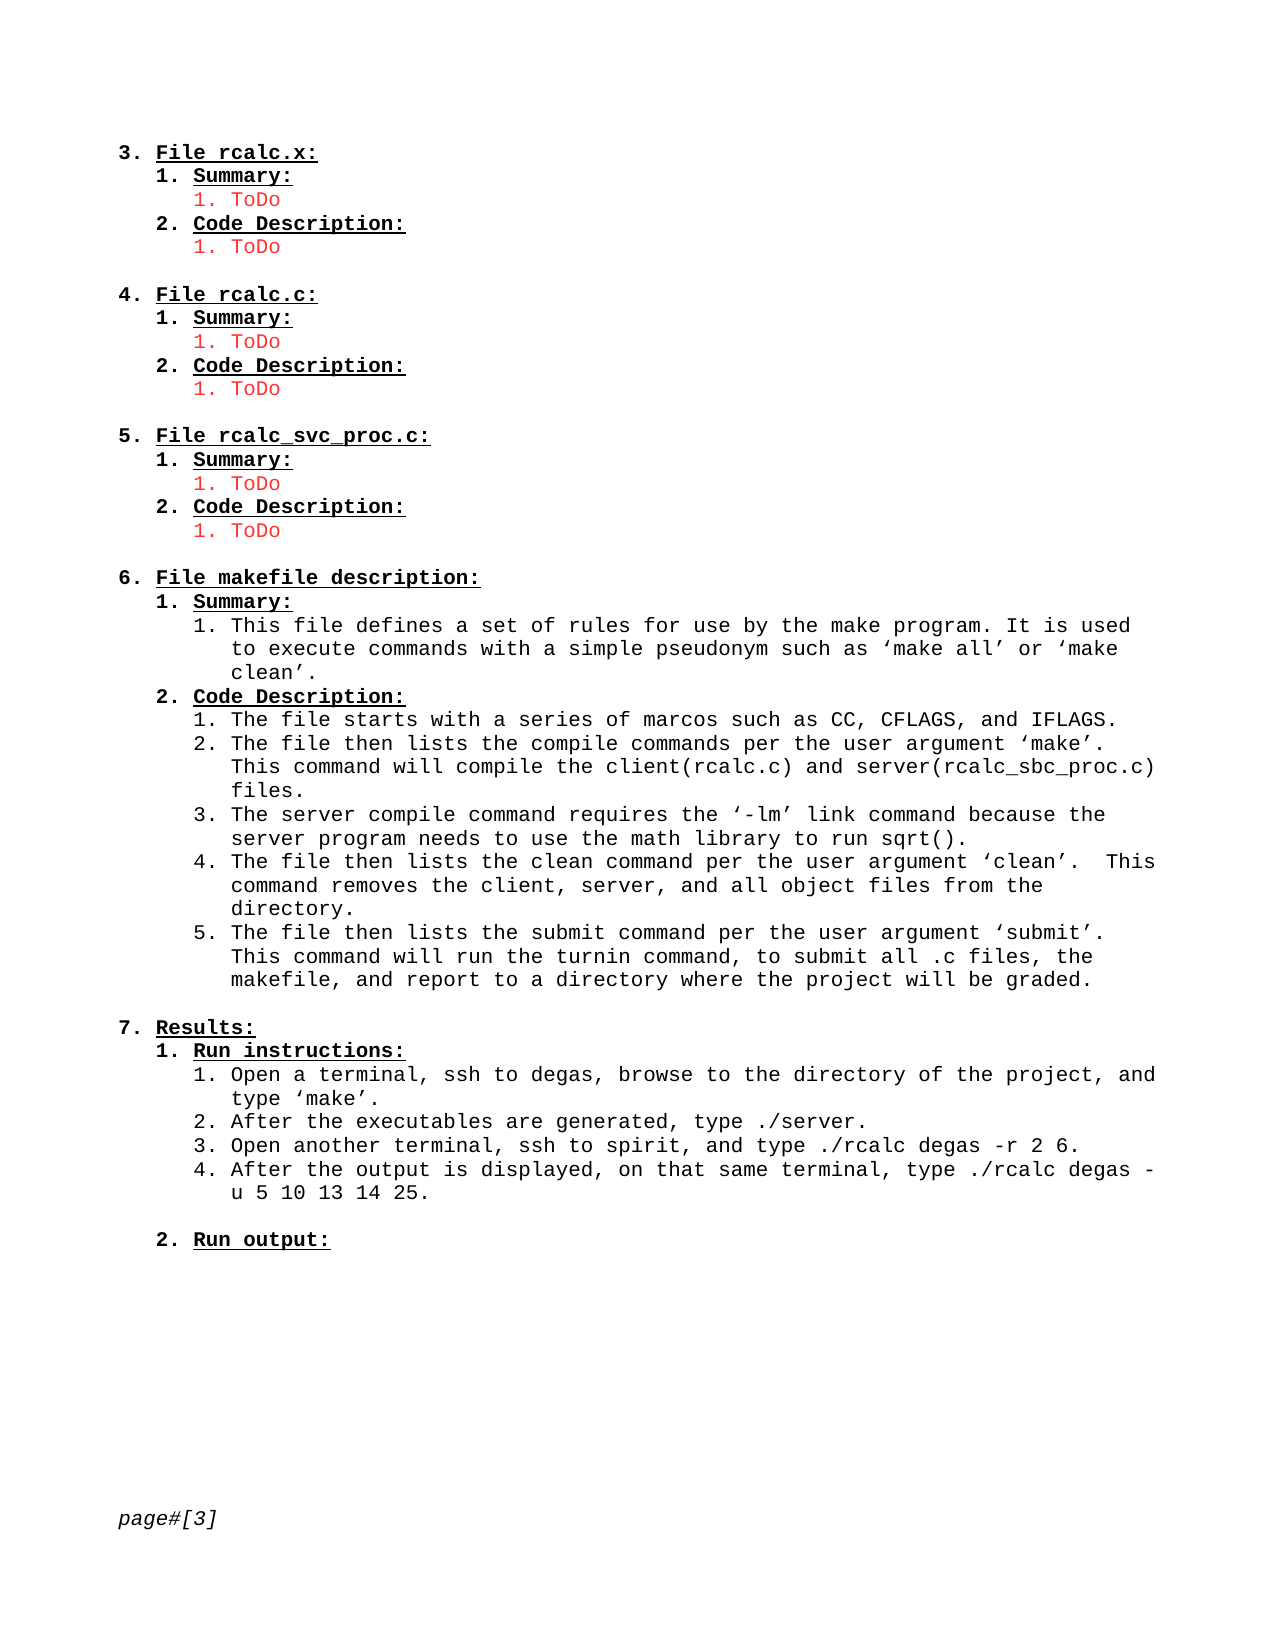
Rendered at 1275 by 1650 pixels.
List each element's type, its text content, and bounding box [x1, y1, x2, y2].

list Summary: [156, 307, 1157, 331]
list ToDo [193, 378, 1157, 402]
list Summary: [156, 591, 1157, 615]
list The file then lists the clean command per the user argument ‘clean’. This command removes the client, server, and all object files from the directory. [193, 851, 1157, 922]
list ToDo [193, 473, 1157, 496]
list The server compile command requires the ‘-lm’ link command because the server program needs to use the math library to run sqrt(). [193, 804, 1157, 851]
list After the output is displayed, on that same terminal, type ./rcalc degas -u 5 10 13 14 25. [193, 1158, 1157, 1206]
list File makefile description: [118, 567, 1157, 591]
list Code Description: [156, 354, 1157, 378]
list Code Description: [156, 686, 1157, 709]
list ToDo [193, 189, 1157, 213]
list File rcalc.x: [118, 142, 1157, 165]
list File rcalc.c: [118, 284, 1157, 307]
list This file defines a set of rules for use by the make program. It is used to execute commands with a simple pseudonym such as ‘make all’ or ‘make clean’. [193, 615, 1157, 686]
list ToDo [193, 331, 1157, 354]
list Summary: [156, 449, 1157, 473]
list Run output: [156, 1229, 1157, 1253]
list Results: [118, 1017, 1157, 1040]
list The file then lists the submit command per the user argument ‘submit’. This command will run the turnin command, to submit all .c files, the makefile, and report to a directory where the project will be graded. [193, 922, 1157, 993]
list Open a terminal, ssh to degas, browse to the directory of the project, and type ‘make’. [193, 1064, 1157, 1111]
list The file starts with a series of marcos such as CC, CFLAGS, and IFLAGS. [193, 709, 1157, 733]
list ToDo [193, 236, 1157, 260]
list Open another terminal, ssh to spirit, and type ./rcalc degas -r 2 6. [193, 1135, 1157, 1158]
list ToDo [193, 520, 1157, 544]
list The file then lists the compile commands per the user argument ‘make’. This command will compile the client(rcalc.c) and server(rcalc_sbc_proc.c) files. [193, 733, 1157, 804]
list After the executables are generated, type ./server. [193, 1111, 1157, 1135]
list Code Description: [156, 213, 1157, 236]
list File rcalc_svc_proc.c: [118, 426, 1157, 449]
list Summary: [156, 165, 1157, 189]
list Code Description: [156, 496, 1157, 520]
list Run instructions: [156, 1040, 1157, 1064]
